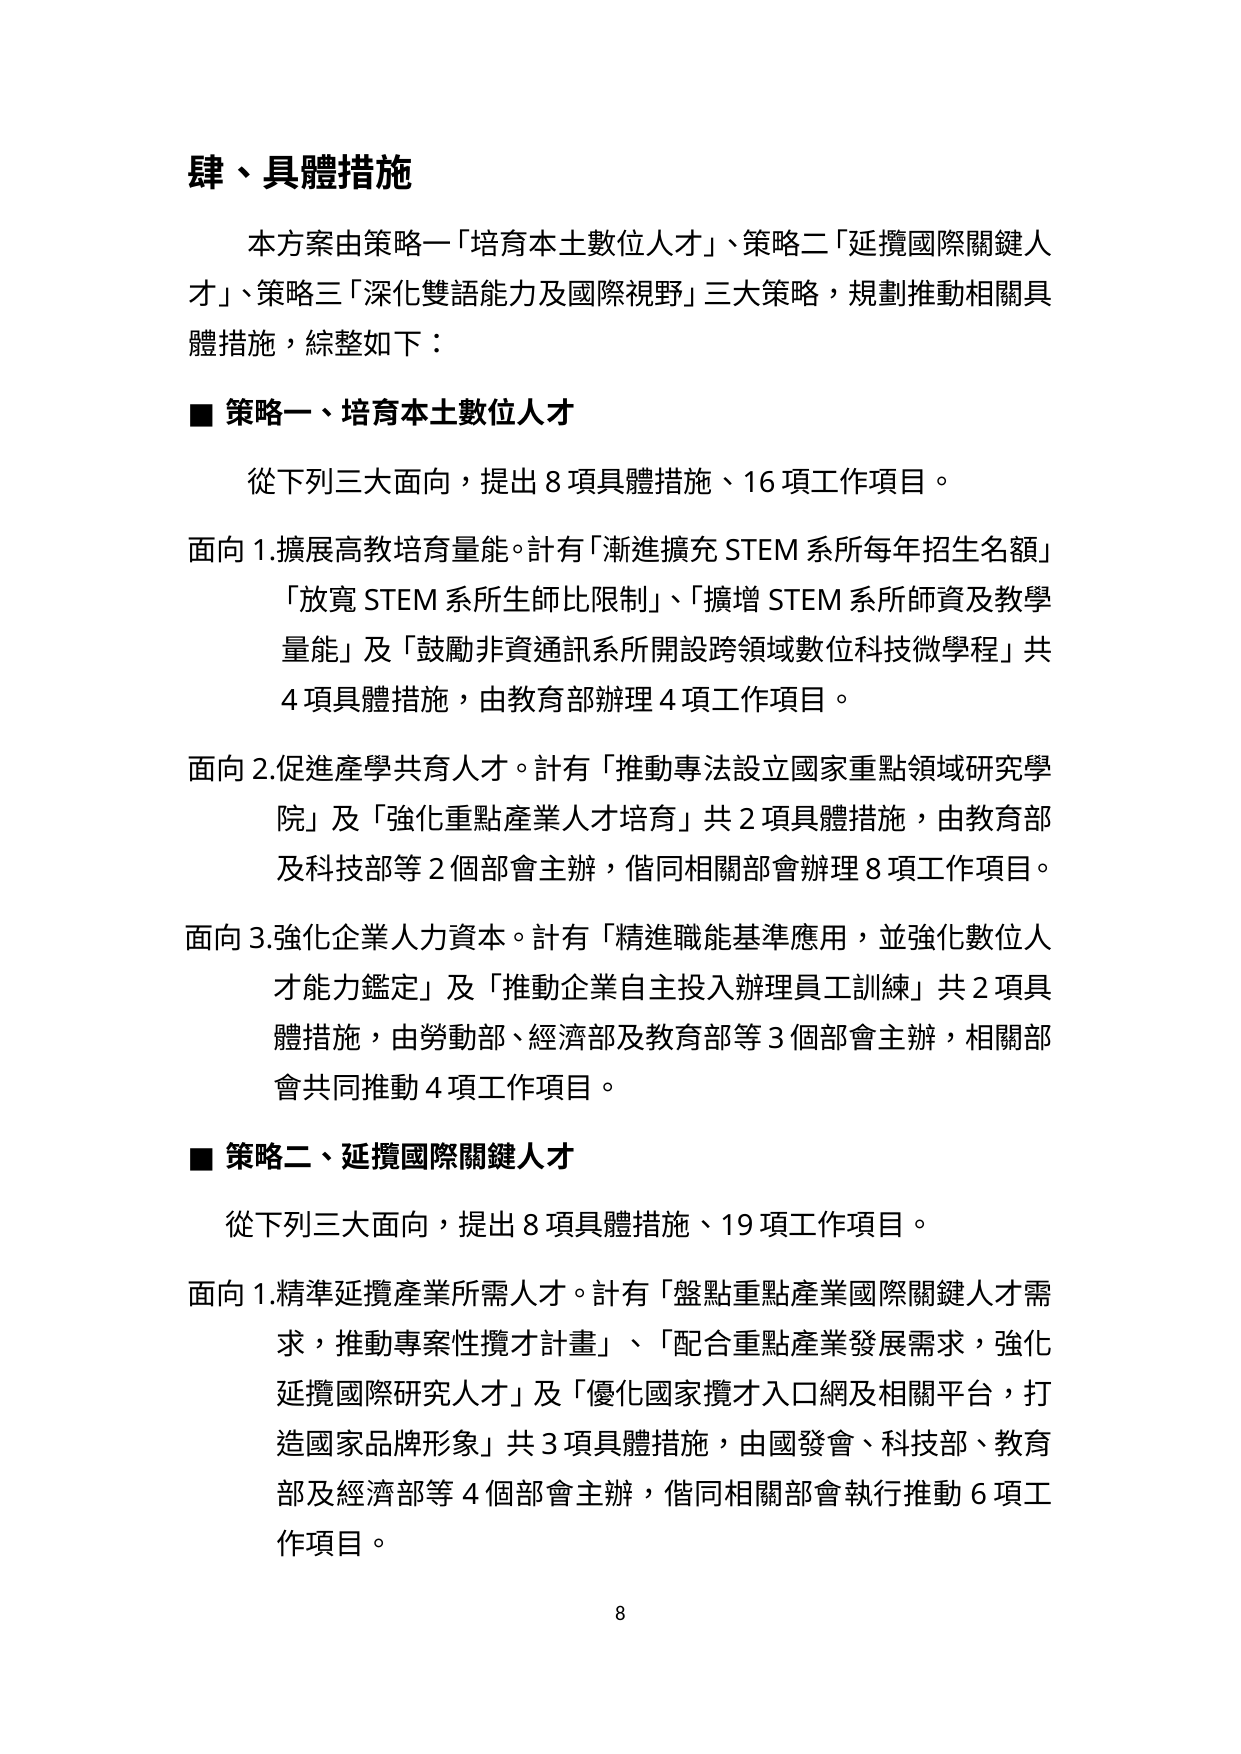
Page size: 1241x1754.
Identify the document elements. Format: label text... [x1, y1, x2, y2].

text 面向1.擴展高教培育量能。計有「漸進擴充STEM系所每年招生名額」、「放寬STEM系所生師比限制」、「擴增STEM系所師資及教學量能」及「鼓勵非資通訊系所開設跨領域數位科技微學程」共4項具體措施，由教育部辦理4項工作項目。 [187, 521, 1053, 721]
subtitle 肆、具體措施 [187, 150, 1053, 196]
text 從下列三大面向，提出8項具體措施、19項工作項目。 [225, 1196, 1053, 1246]
list 策略二、延攬國際關鍵人才 [187, 1127, 1053, 1177]
text 面向3.強化企業人力資本。計有「精進職能基準應用，並強化數位人才能力鑑定」及「推動企業自主投入辦理員工訓練」共2項具體措施，由勞動部、經濟部及教育部等3個部會主辦，相關部會共同推動4項工作項目。 [184, 908, 1053, 1108]
text 面向2.促進產學共育人才。計有「推動專法設立國家重點領域研究學院」及「強化重點產業人才培育」共2項具體措施，由教育部及科技部等2個部會主辦，偕同相關部會辦理8項工作項目。 [187, 739, 1053, 889]
text 從下列三大面向，提出8項具體措施、16項工作項目。 [189, 452, 1053, 502]
text 本方案由策略一「培育本土數位人才」、策略二「延攬國際關鍵人才」、策略三「深化雙語能力及國際視野」三大策略，規劃推動相關具體措施，綜整如下： [189, 214, 1053, 364]
list 策略一、培育本土數位人才 [187, 383, 1053, 433]
text 面向1.精準延攬產業所需人才。計有「盤點重點產業國際關鍵人才需求，推動專案性攬才計畫」、「配合重點產業發展需求，強化延攬國際研究人才」及「優化國家攬才入口網及相關平台，打造國家品牌形象」共3項具體措施，由國發會、科技部、教育部及經濟部等4個部會主辦，偕同相關部會執行推動6項工作項目。 [187, 1264, 1053, 1564]
